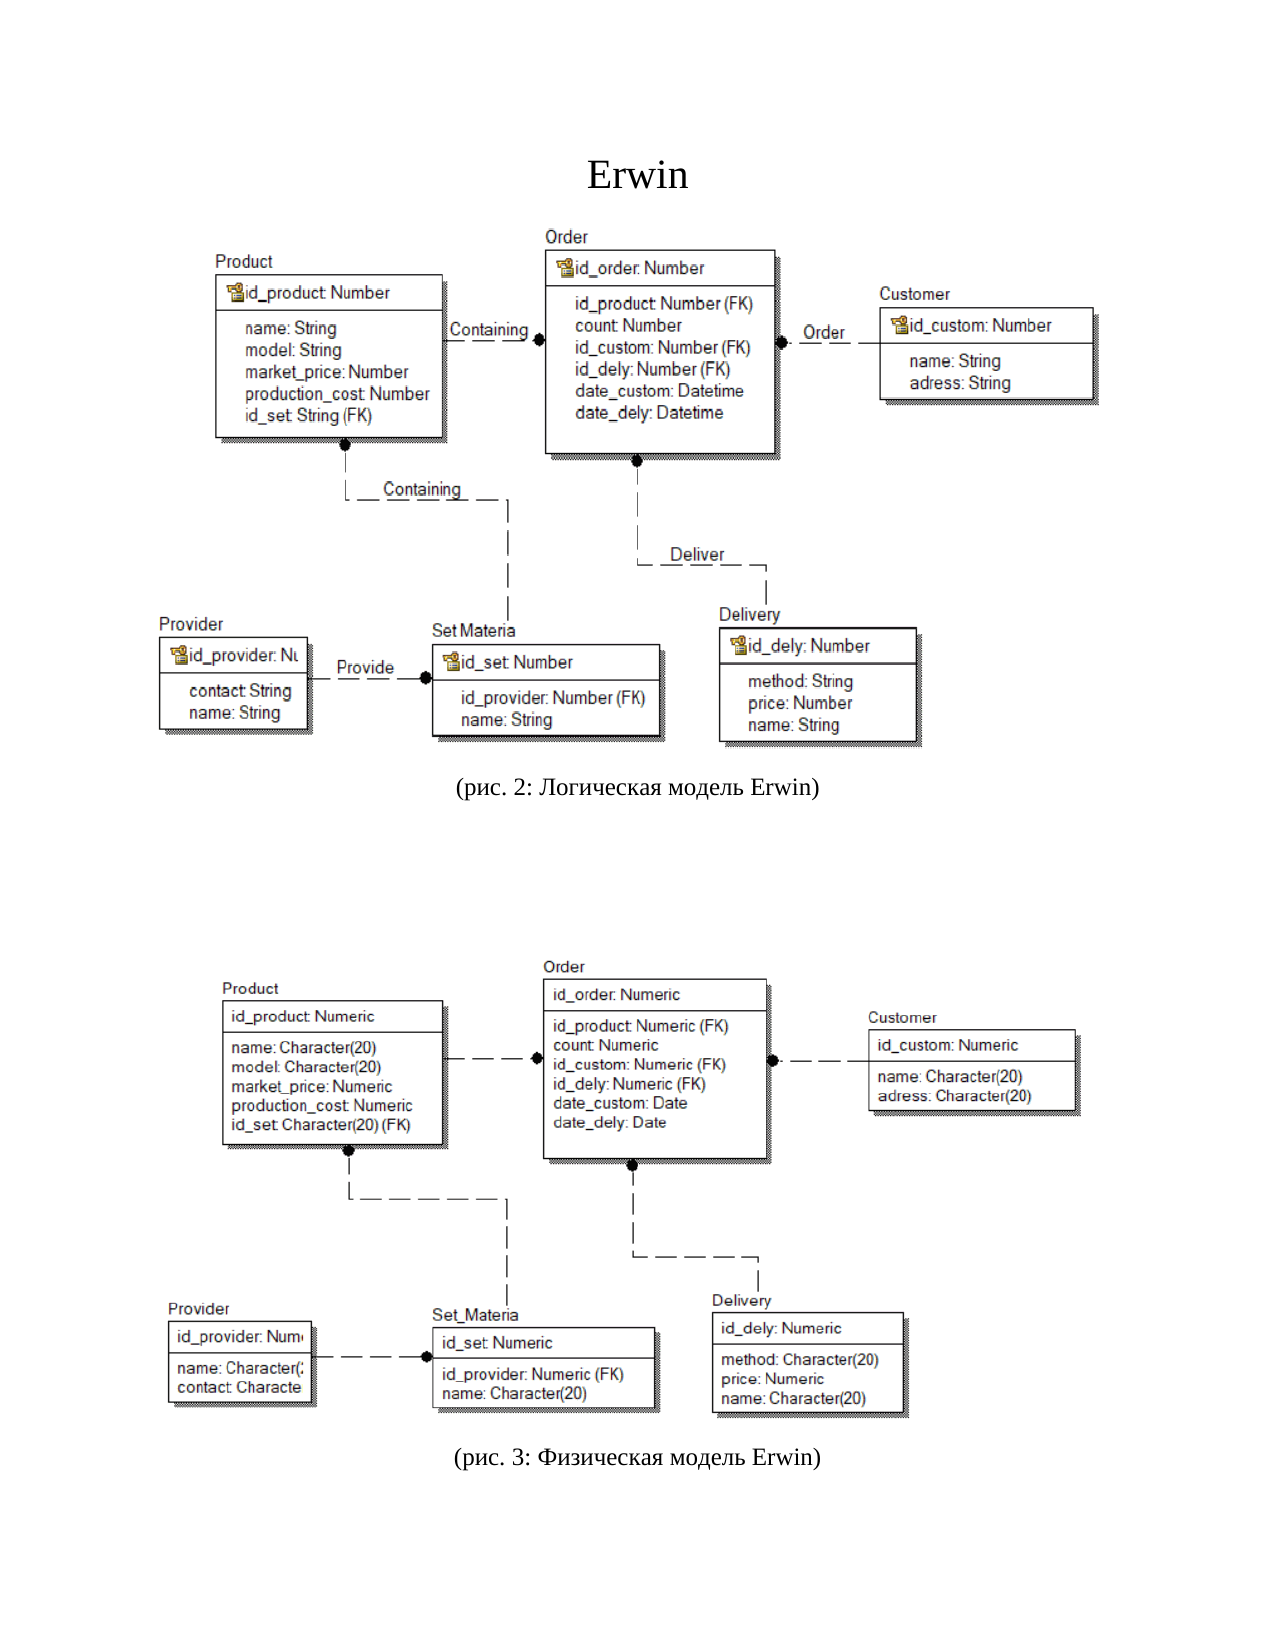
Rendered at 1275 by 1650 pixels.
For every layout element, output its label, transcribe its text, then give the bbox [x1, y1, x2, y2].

subtitle Erwin [150, 150, 1125, 198]
text (рис. 2: Логическая модель Erwin) [150, 749, 1125, 801]
picture [150, 217, 1125, 749]
picture [150, 937, 1125, 1434]
text (рис. 3: Физическая модель Erwin) [150, 1434, 1125, 1471]
